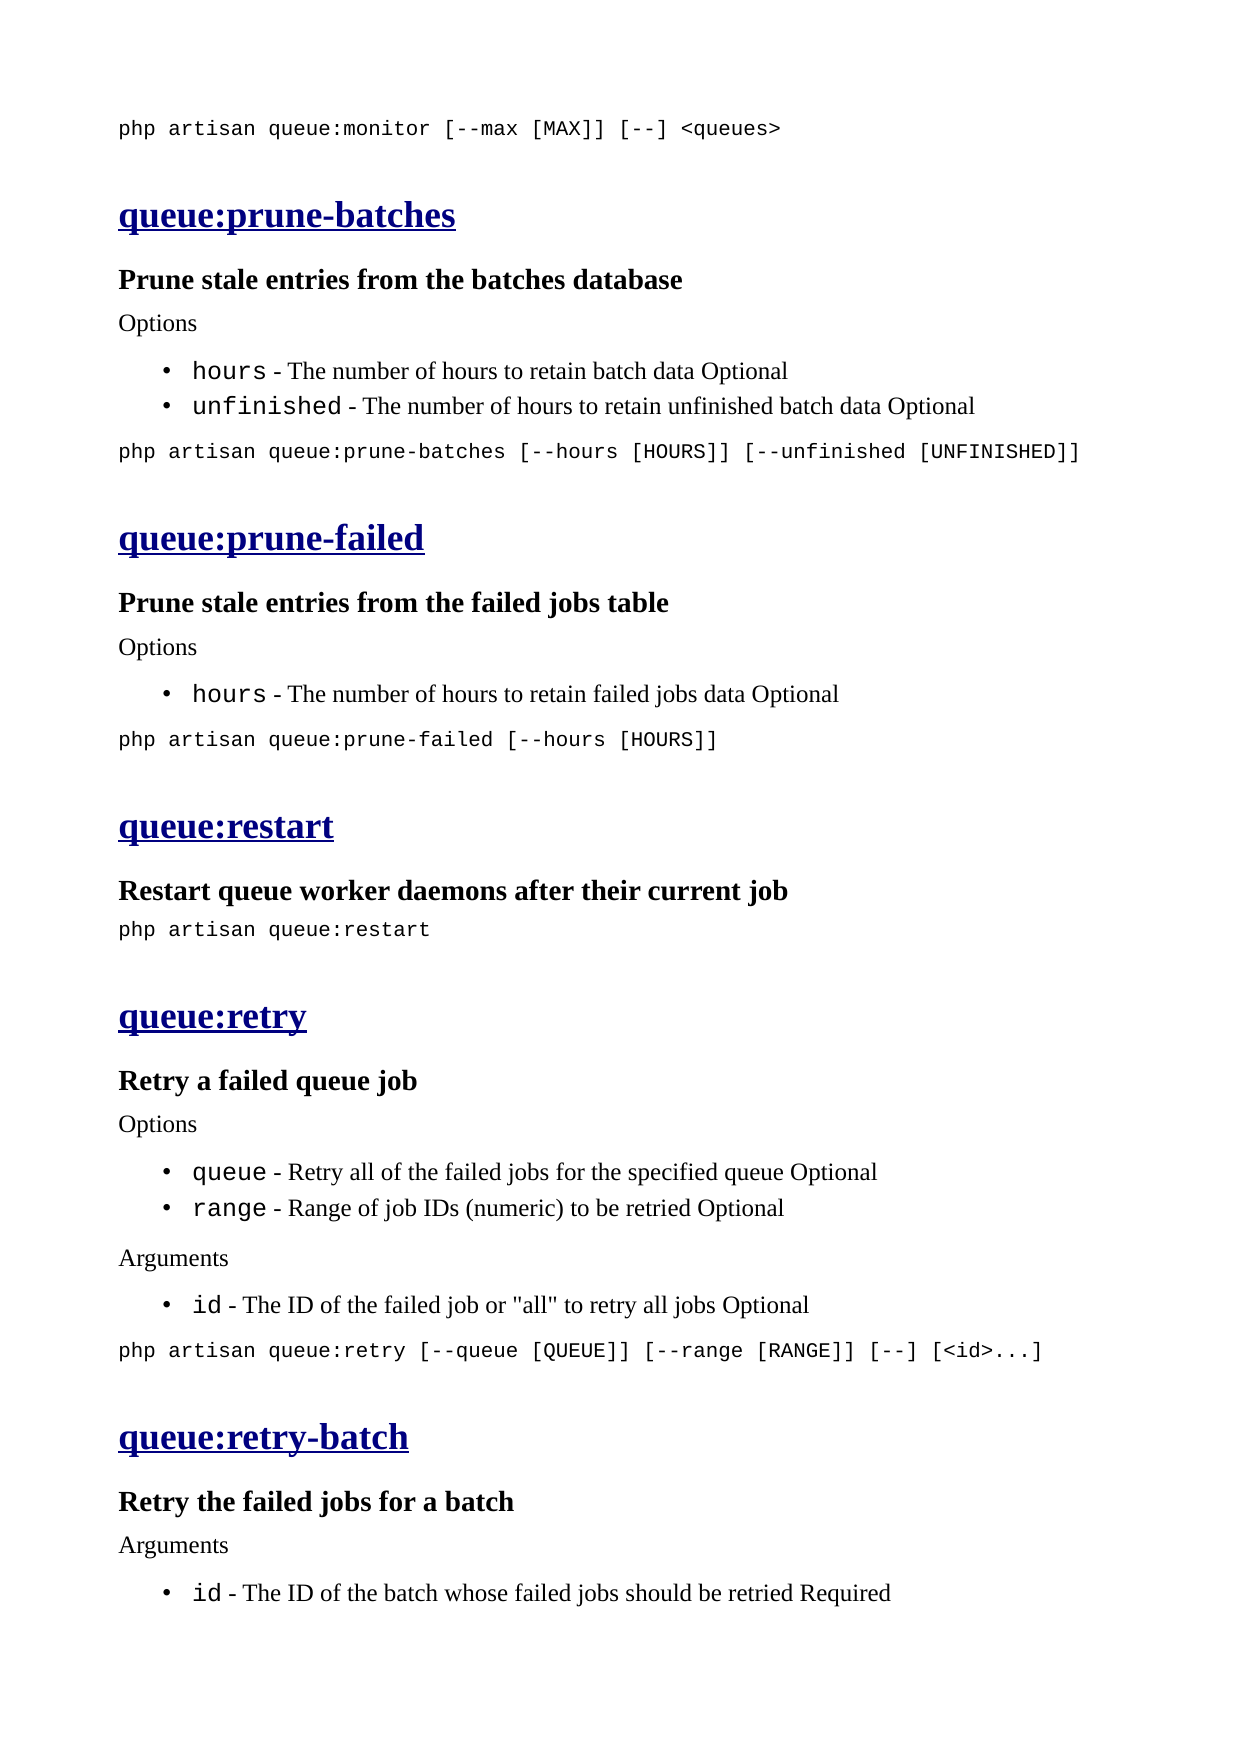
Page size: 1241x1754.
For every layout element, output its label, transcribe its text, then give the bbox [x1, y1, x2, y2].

subtitle queue:retry-batch [118, 1414, 1122, 1457]
subtitle Restart queue worker daemons after their current job [118, 873, 1122, 907]
text php artisan queue:retry [--queue [QUEUE]] [--range [RANGE]] [--] [<id>...] [118, 1340, 1122, 1364]
text php artisan queue:restart [118, 919, 1122, 943]
list hours - The number of hours to retain failed jobs data Optional [162, 679, 1122, 710]
text Options [118, 632, 1122, 660]
subtitle Prune stale entries from the batches database [118, 262, 1122, 296]
list id - The ID of the failed job or "all" to retry all jobs Optional [162, 1290, 1122, 1321]
subtitle queue:retry [118, 993, 1122, 1036]
subtitle queue:prune-failed [118, 515, 1122, 558]
text Options [118, 308, 1122, 337]
text php artisan queue:prune-failed [--hours [HOURS]] [118, 729, 1122, 753]
text php artisan queue:prune-batches [--hours [HOURS]] [--unfinished [UNFINISHED]] [118, 441, 1122, 465]
list queue - Retry all of the failed jobs for the specified queue Optional [162, 1157, 1122, 1188]
subtitle Prune stale entries from the failed jobs table [118, 586, 1122, 619]
text Arguments [118, 1530, 1122, 1559]
list hours - The number of hours to retain batch data Optional [162, 356, 1122, 387]
text Arguments [118, 1243, 1122, 1271]
text Options [118, 1109, 1122, 1138]
subtitle queue:prune-batches [118, 192, 1122, 235]
text php artisan queue:monitor [--max [MAX]] [--] <queues> [118, 118, 1122, 142]
subtitle queue:restart [118, 803, 1122, 846]
list id - The ID of the batch whose failed jobs should be retried Required [162, 1578, 1122, 1609]
list range - Range of job IDs (numeric) to be retried Optional [162, 1193, 1122, 1223]
subtitle Retry a failed queue job [118, 1063, 1122, 1097]
subtitle Retry the failed jobs for a batch [118, 1484, 1122, 1518]
list unfinished - The number of hours to retain unfinished batch data Optional [162, 391, 1122, 422]
